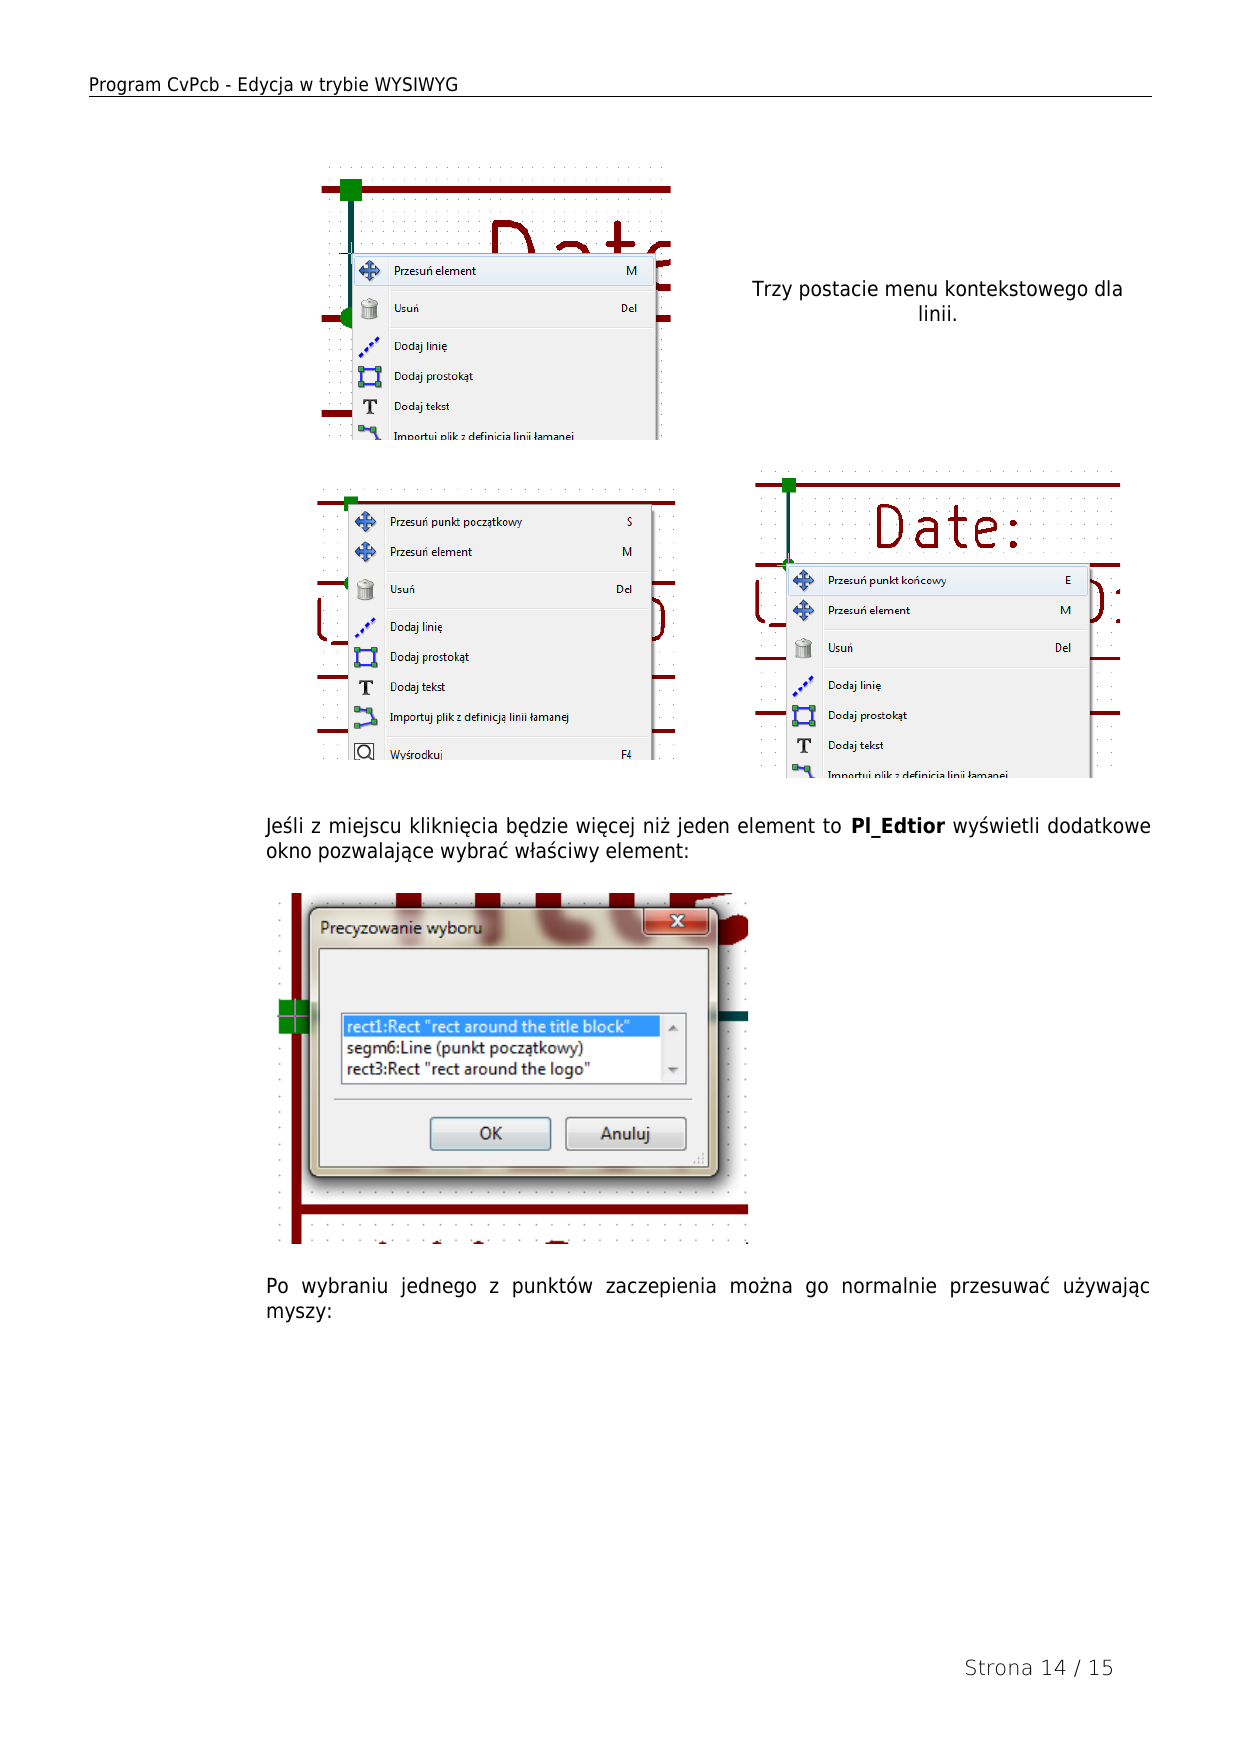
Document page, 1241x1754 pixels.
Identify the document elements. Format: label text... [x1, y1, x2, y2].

picture [317, 481, 675, 760]
picture [265, 893, 749, 1244]
table_cell [268, 451, 712, 789]
table_header [268, 152, 712, 451]
table_cell [712, 451, 1152, 789]
table_header Trzy postacie menu kontekstowego dla linii. [712, 152, 1152, 451]
picture [755, 463, 1121, 778]
picture [321, 163, 671, 440]
text Po wybraniu jednego z punktów zaczepienia można go normalnie przesuwać używając myszy: [266, 1274, 1152, 1323]
text Jeśli z miejscu kliknięcia będzie więcej niż jeden element to Pl_Edtior wyświetli dodatkowe okno pozwalające wybrać właściwy element: [266, 814, 1152, 863]
